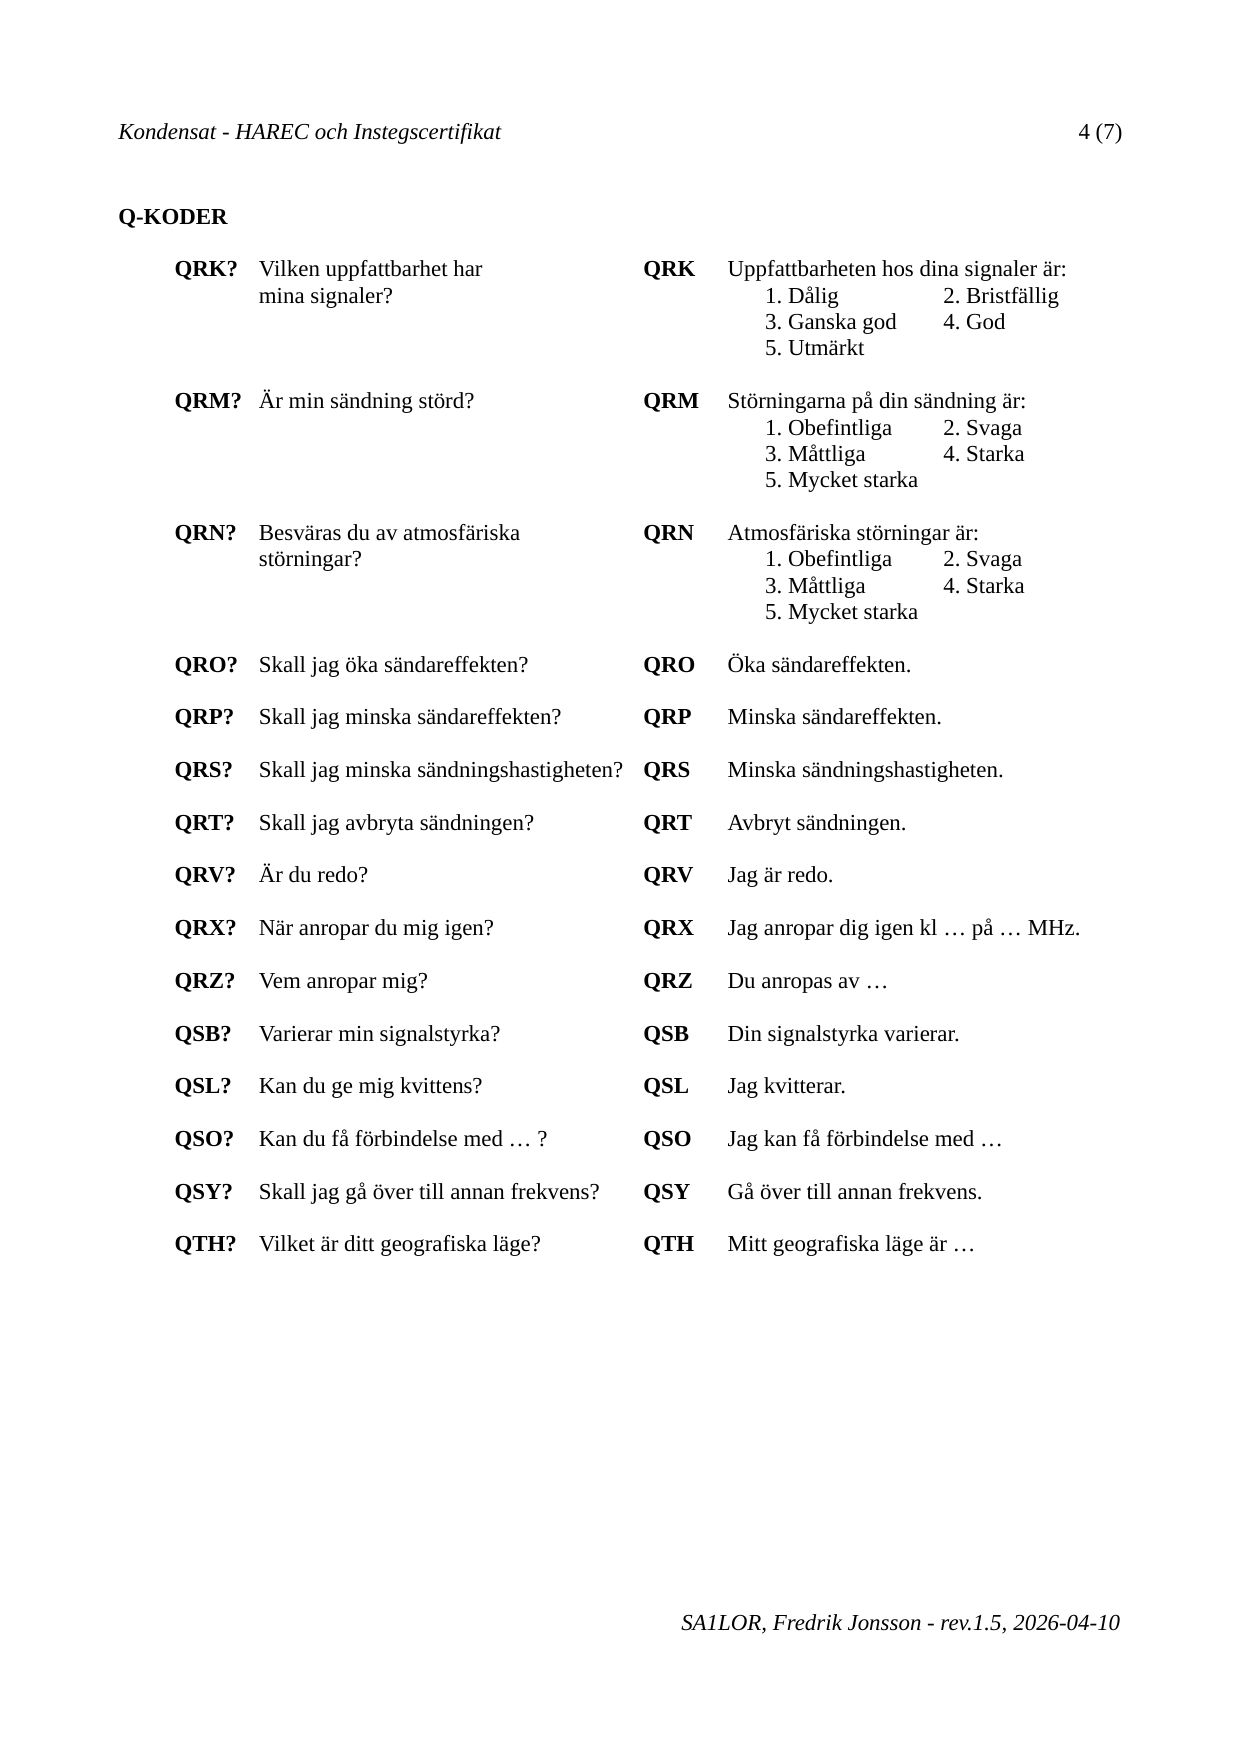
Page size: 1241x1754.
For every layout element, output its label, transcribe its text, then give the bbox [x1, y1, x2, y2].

text QRK? Vilken uppfattbarhet har QRK Uppfattbarheten hos dina signaler är: [174, 255, 1122, 282]
text QSY? Skall jag gå över till annan frekvens? QSY Gå över till annan frekvens. [174, 1178, 1122, 1204]
text 5. Utmärkt [174, 334, 1122, 361]
text QRP? Skall jag minska sändareffekten? QRP Minska sändareffekten. [174, 703, 1122, 730]
text QRZ? Vem anropar mig? QRZ Du anropas av … [174, 967, 1122, 993]
text 1. Obefintliga 2. Svaga [174, 413, 1122, 440]
text QRT? Skall jag avbryta sändningen? QRT Avbryt sändningen. [174, 809, 1122, 835]
text QRM? Är min sändning störd? QRM Störningarna på din sändning är: [174, 387, 1122, 413]
text Q-KODER [118, 203, 1122, 229]
text QRO? Skall jag öka sändareffekten? QRO Öka sändareffekten. [174, 651, 1122, 677]
text QSO? Kan du få förbindelse med … ? QSO Jag kan få förbindelse med … [174, 1125, 1122, 1151]
text QRV? Är du redo? QRV Jag är redo. [174, 862, 1122, 888]
text mina signaler? 1. Dålig 2. Bristfällig [174, 282, 1122, 308]
text QTH? Vilket är ditt geografiska läge? QTH Mitt geografiska läge är … [174, 1231, 1122, 1257]
text QRN? Besväras du av atmosfäriska QRN Atmosfäriska störningar är: [174, 519, 1122, 545]
text 3. Ganska god 4. God [174, 308, 1122, 334]
text 3. Måttliga 4. Starka [174, 440, 1122, 466]
text störningar? 1. Obefintliga 2. Svaga [174, 545, 1122, 572]
text QSL? Kan du ge mig kvittens? QSL Jag kvitterar. [174, 1072, 1122, 1099]
text QRX? När anropar du mig igen? QRX Jag anropar dig igen kl … på … MHz. [174, 914, 1122, 941]
text QRS? Skall jag minska sändningshastigheten? QRS Minska sändningshastigheten. [174, 756, 1122, 782]
text 5. Mycket starka [174, 466, 1122, 493]
text 5. Mycket starka [174, 598, 1122, 624]
text QSB? Varierar min signalstyrka? QSB Din signalstyrka varierar. [174, 1020, 1122, 1046]
text 3. Måttliga 4. Starka [174, 572, 1122, 598]
